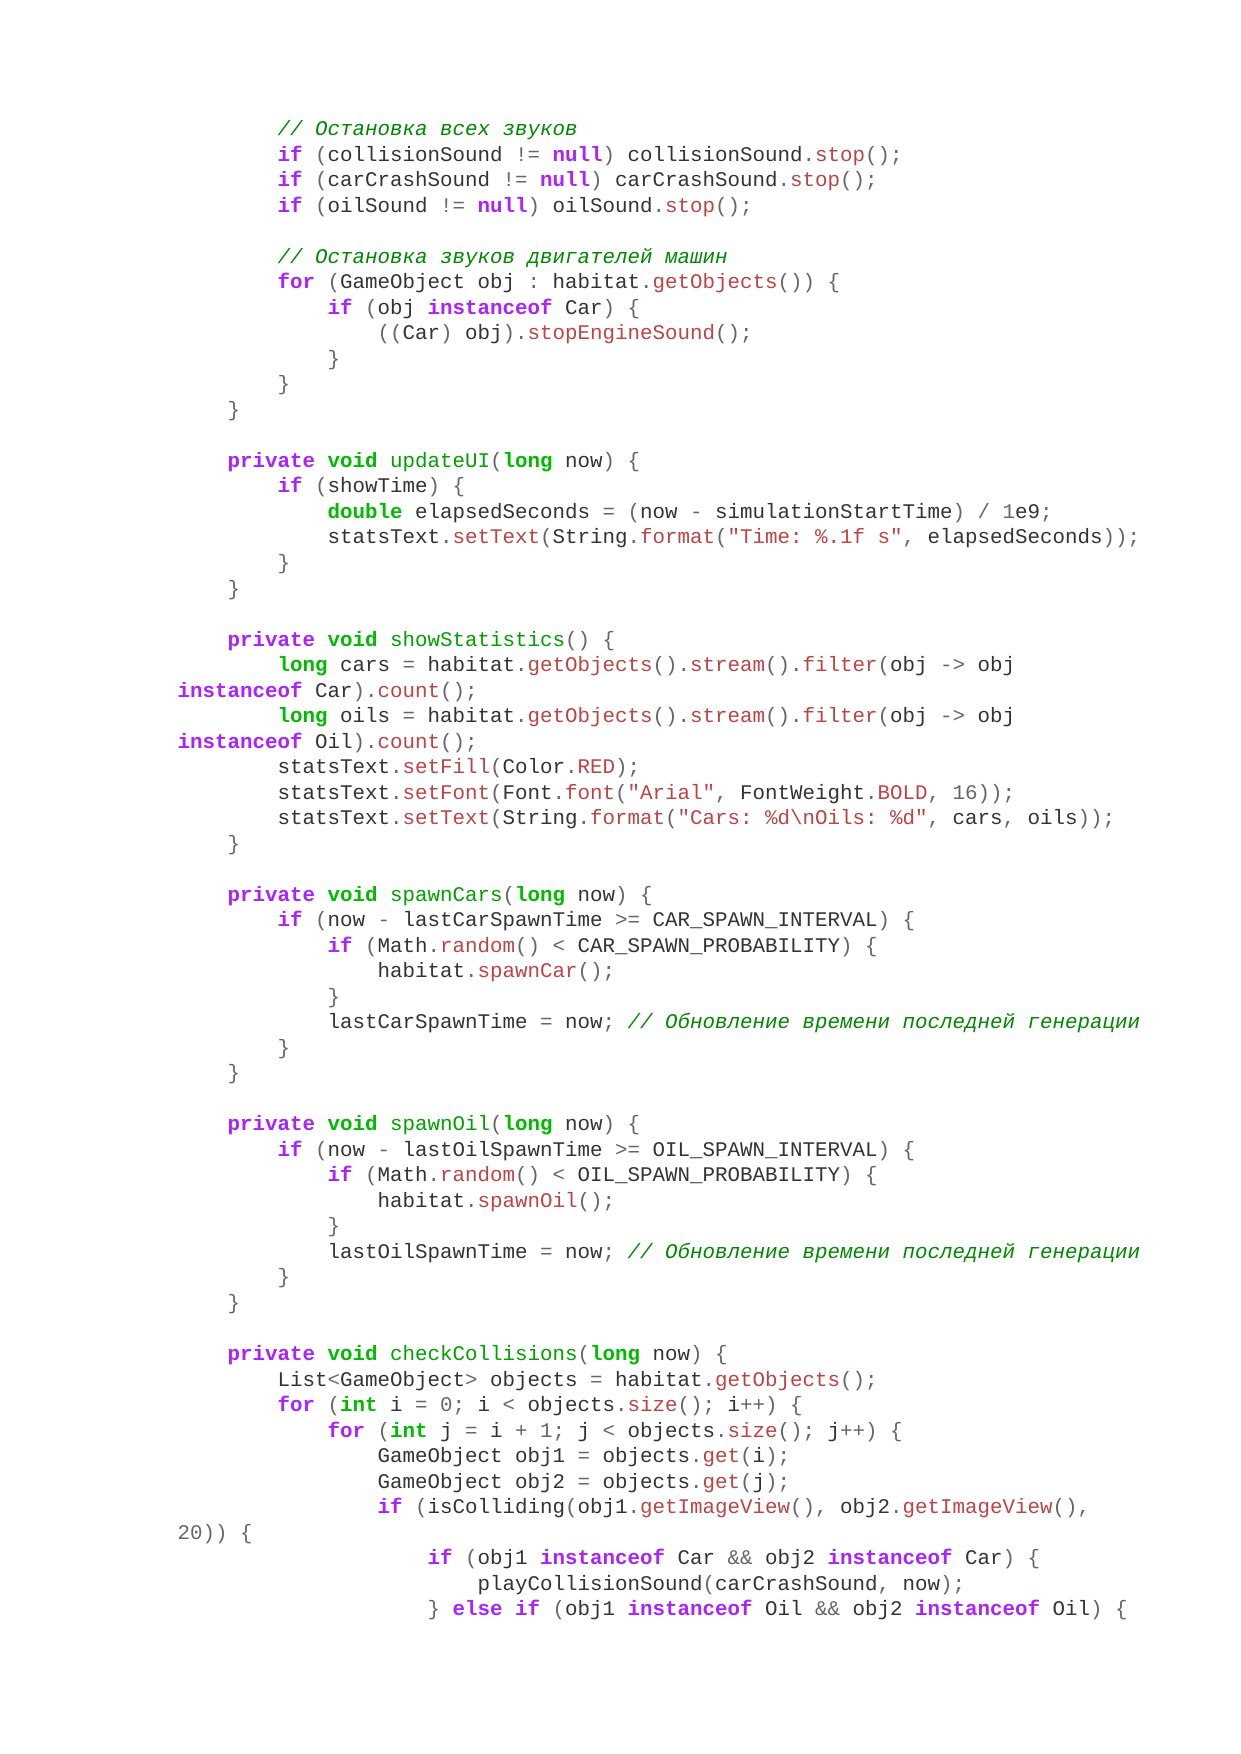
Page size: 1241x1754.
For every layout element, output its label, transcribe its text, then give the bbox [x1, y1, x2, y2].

text } else if (obj1 instanceof Oil && obj2 instanceof Oil) { [177, 1598, 1152, 1622]
text if (Math.random() < CAR_SPAWN_PROBABILITY) { [177, 935, 1152, 958]
text playCollisionSound(carCrashSound, now); [177, 1573, 1152, 1596]
text // Остановка всех звуков [177, 118, 1152, 142]
text } [177, 1216, 1152, 1239]
text for (int i = 0; i < objects.size(); i++) { [177, 1394, 1152, 1418]
text double elapsedSeconds = (now - simulationStartTime) / 1e9; [177, 501, 1152, 524]
text if (now - lastCarSpawnTime >= CAR_SPAWN_INTERVAL) { [177, 909, 1152, 933]
text ((Car) obj).stopEngineSound(); [177, 322, 1152, 346]
text statsText.setFont(Font.font("Arial", FontWeight.BOLD, 16)); [177, 782, 1152, 805]
text habitat.spawnOil(); [177, 1190, 1152, 1214]
text } [177, 373, 1152, 397]
text // Остановка звуков двигателей машин [177, 246, 1152, 269]
text statsText.setText(String.format("Time: %.1f s", elapsedSeconds)); [177, 526, 1152, 550]
text } [177, 833, 1152, 856]
text private void updateUI(long now) { [177, 450, 1152, 473]
text List<GameObject> objects = habitat.getObjects(); [177, 1369, 1152, 1392]
text } [177, 1267, 1152, 1290]
text if (collisionSound != null) collisionSound.stop(); [177, 144, 1152, 167]
text if (obj instanceof Car) { [177, 297, 1152, 320]
text if (oilSound != null) oilSound.stop(); [177, 195, 1152, 218]
text lastCarSpawnTime = now; // Обновление времени последней генерации [177, 1011, 1152, 1035]
text } [177, 986, 1152, 1009]
text if (showTime) { [177, 475, 1152, 499]
text private void showStatistics() { [177, 628, 1152, 652]
text if (obj1 instanceof Car && obj2 instanceof Car) { [177, 1547, 1152, 1571]
text if (isColliding(obj1.getImageView(), obj2.getImageView(), 20)) { [177, 1496, 1152, 1545]
text for (int j = i + 1; j < objects.size(); j++) { [177, 1420, 1152, 1443]
text long cars = habitat.getObjects().stream().filter(obj -> obj instanceof Car).count(); [177, 654, 1152, 703]
text } [177, 399, 1152, 422]
text long oils = habitat.getObjects().stream().filter(obj -> obj instanceof Oil).count(); [177, 705, 1152, 754]
text } [177, 1062, 1152, 1086]
text } [177, 1037, 1152, 1061]
text private void checkCollisions(long now) { [177, 1343, 1152, 1367]
text GameObject obj2 = objects.get(j); [177, 1471, 1152, 1494]
text private void spawnOil(long now) { [177, 1113, 1152, 1137]
text private void spawnCars(long now) { [177, 884, 1152, 907]
text } [177, 552, 1152, 576]
text if (Math.random() < OIL_SPAWN_PROBABILITY) { [177, 1164, 1152, 1188]
text if (now - lastOilSpawnTime >= OIL_SPAWN_INTERVAL) { [177, 1139, 1152, 1163]
text if (carCrashSound != null) carCrashSound.stop(); [177, 169, 1152, 193]
text statsText.setText(String.format("Cars: %d\nOils: %d", cars, oils)); [177, 807, 1152, 831]
text habitat.spawnCar(); [177, 960, 1152, 984]
text GameObject obj1 = objects.get(i); [177, 1445, 1152, 1469]
text } [177, 577, 1152, 601]
text } [177, 1292, 1152, 1316]
text lastOilSpawnTime = now; // Обновление времени последней генерации [177, 1241, 1152, 1265]
text statsText.setFill(Color.RED); [177, 756, 1152, 780]
text for (GameObject obj : habitat.getObjects()) { [177, 271, 1152, 295]
text } [177, 348, 1152, 371]
